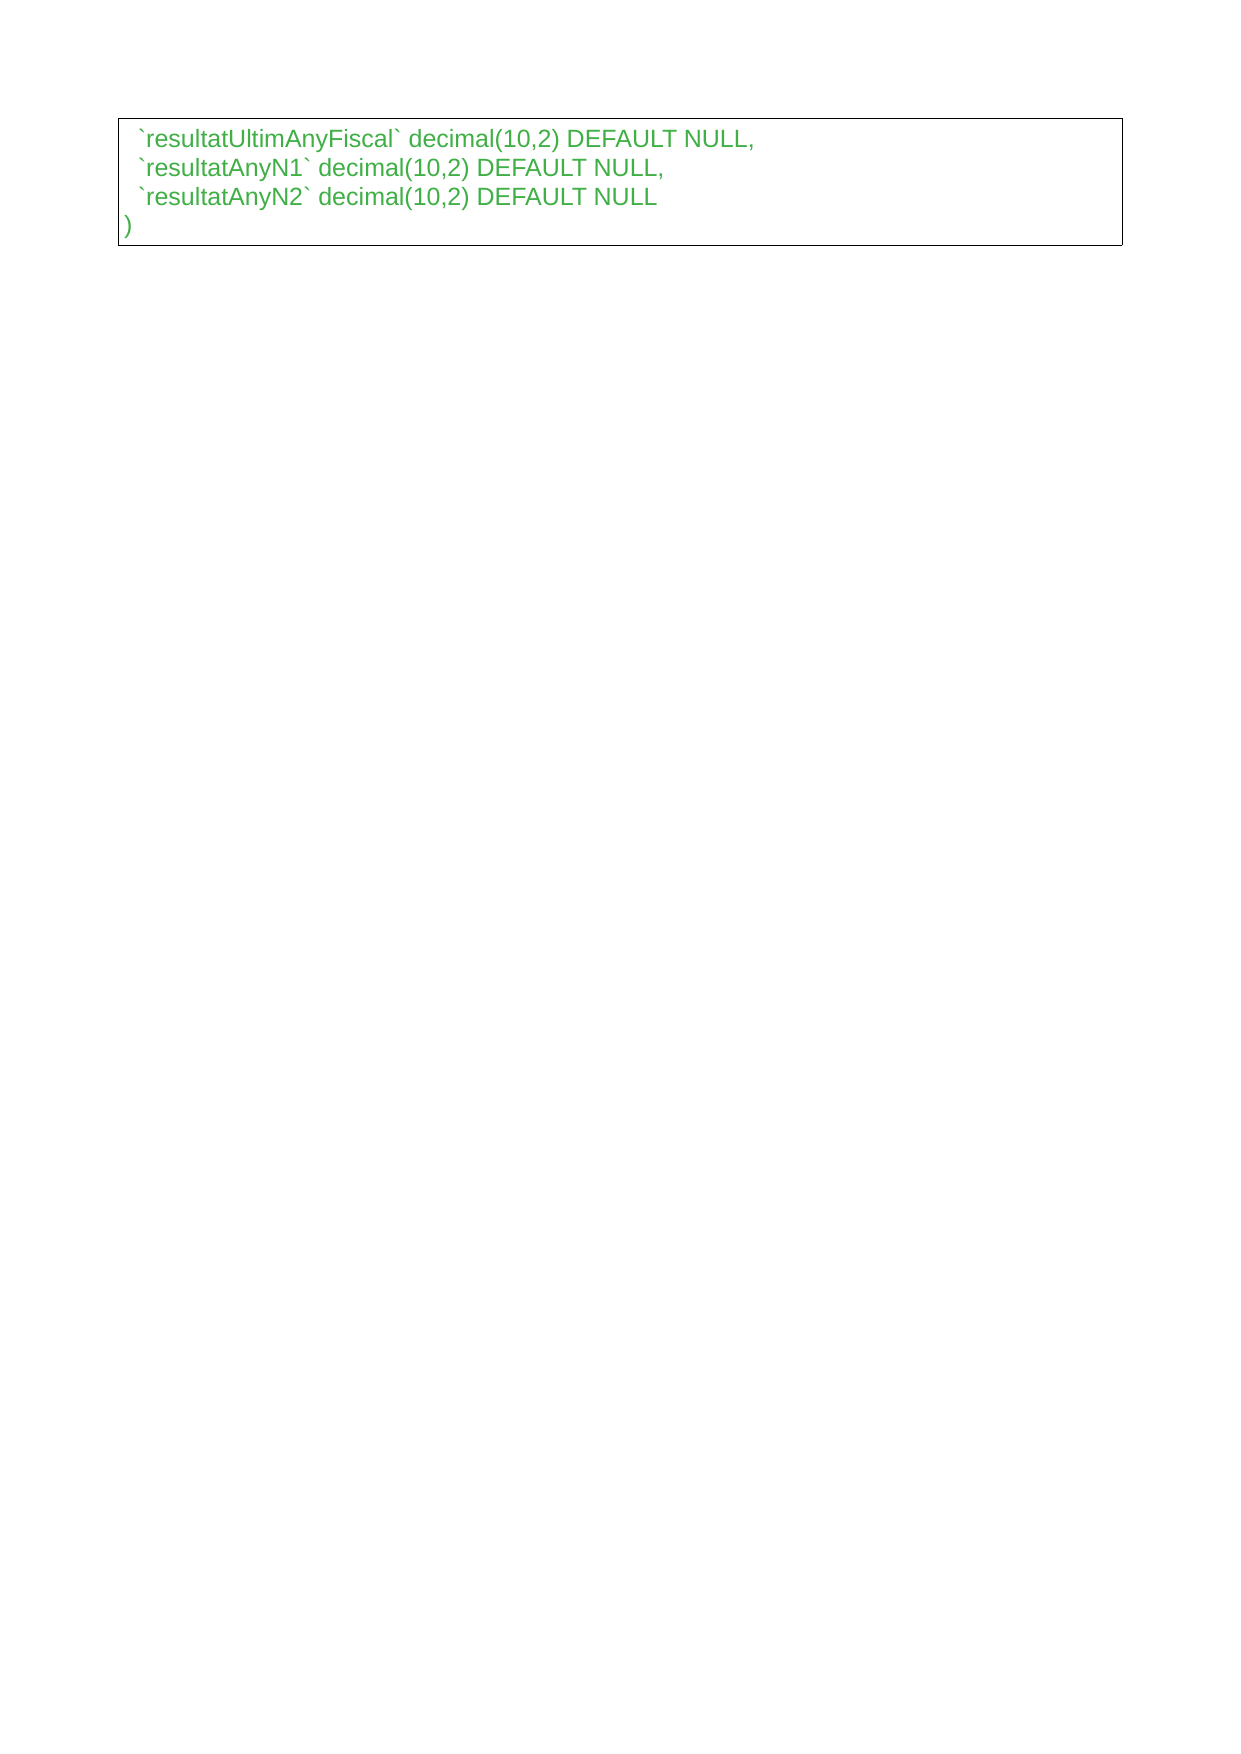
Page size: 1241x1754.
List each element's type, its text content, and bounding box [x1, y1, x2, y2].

table_header `resultatUltimAnyFiscal` decimal(10,2) DEFAULT NULL, `resultatAnyN1` decimal(10,2) DEFAULT NULL, `resultatAnyN2` decimal(10,2) DEFAULT NULL ) [119, 119, 1122, 245]
